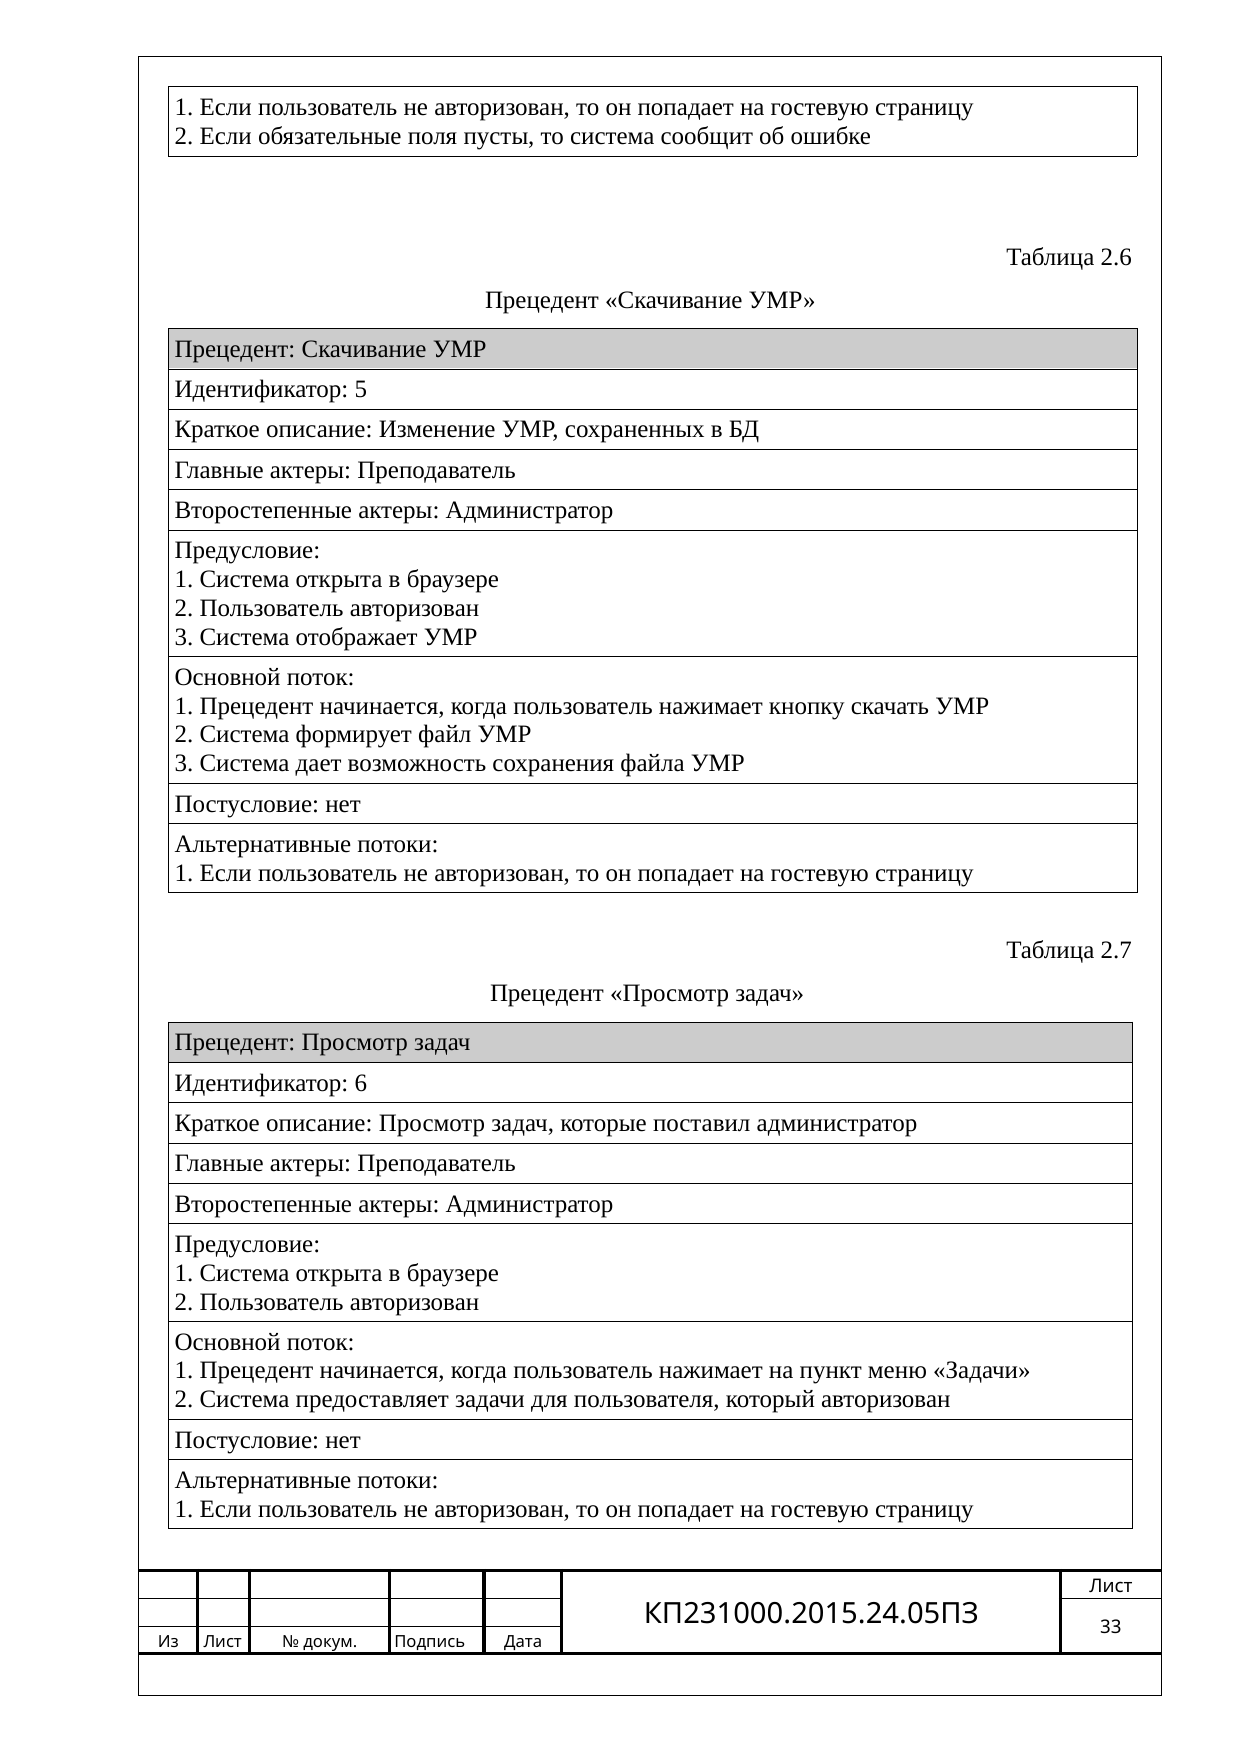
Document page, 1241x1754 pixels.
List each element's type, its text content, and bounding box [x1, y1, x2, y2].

table_cell Идентификатор: 5 [169, 370, 1137, 409]
table_cell Главные актеры: Преподаватель [169, 1144, 1132, 1183]
table_cell Альтернативные потоки: 1. Если пользователь не авторизован, то он попадает на гостевую страницу [169, 824, 1137, 892]
table_cell Постусловие: нет [169, 784, 1137, 823]
text Таблица 2.7 [168, 935, 1132, 964]
table_cell Второстепенные актеры: Администратор [169, 490, 1137, 530]
table_header Прецедент: Просмотр задач [169, 1023, 1132, 1062]
table_cell Основной поток: 1. Прецедент начинается, когда пользователь нажимает кнопку скачать УМР 2. Система формирует файл УМР 3. Система дает возможность сохранения файла УМР [169, 657, 1137, 783]
text Таблица 2.6 [168, 242, 1132, 271]
table_cell Постусловие: нет [169, 1420, 1132, 1459]
table_cell Идентификатор: 6 [169, 1063, 1132, 1102]
table_cell Предусловие: 1. Система открыта в браузере 2. Пользователь авторизован [169, 1224, 1132, 1321]
table_cell Предусловие: 1. Система открыта в браузере 2. Пользователь авторизован 3. Система отображает УМР [169, 531, 1137, 656]
text Прецедент «Просмотр задач» [168, 978, 1132, 1007]
table_cell Краткое описание: Просмотр задач, которые поставил администратор [169, 1103, 1132, 1143]
table_cell Альтернативные потоки: 1. Если пользователь не авторизован, то он попадает на гостевую страницу [169, 1460, 1132, 1528]
table_cell 1. Если пользователь не авторизован, то он попадает на гостевую страницу 2. Если обязательные поля пусты, то система сообщит об ошибке [169, 87, 1137, 156]
table_cell Главные актеры: Преподаватель [169, 450, 1137, 489]
table_cell Основной поток: 1. Прецедент начинается, когда пользователь нажимает на пункт меню «Задачи» 2. Система предоставляет задачи для пользователя, который авторизован [169, 1322, 1132, 1419]
table_cell Краткое описание: Изменение УМР, сохраненных в БД [169, 410, 1137, 449]
table_header Прецедент: Скачивание УМР [169, 329, 1137, 368]
text Прецедент «Скачивание УМР» [168, 285, 1132, 314]
table_cell Второстепенные актеры: Администратор [169, 1184, 1132, 1223]
